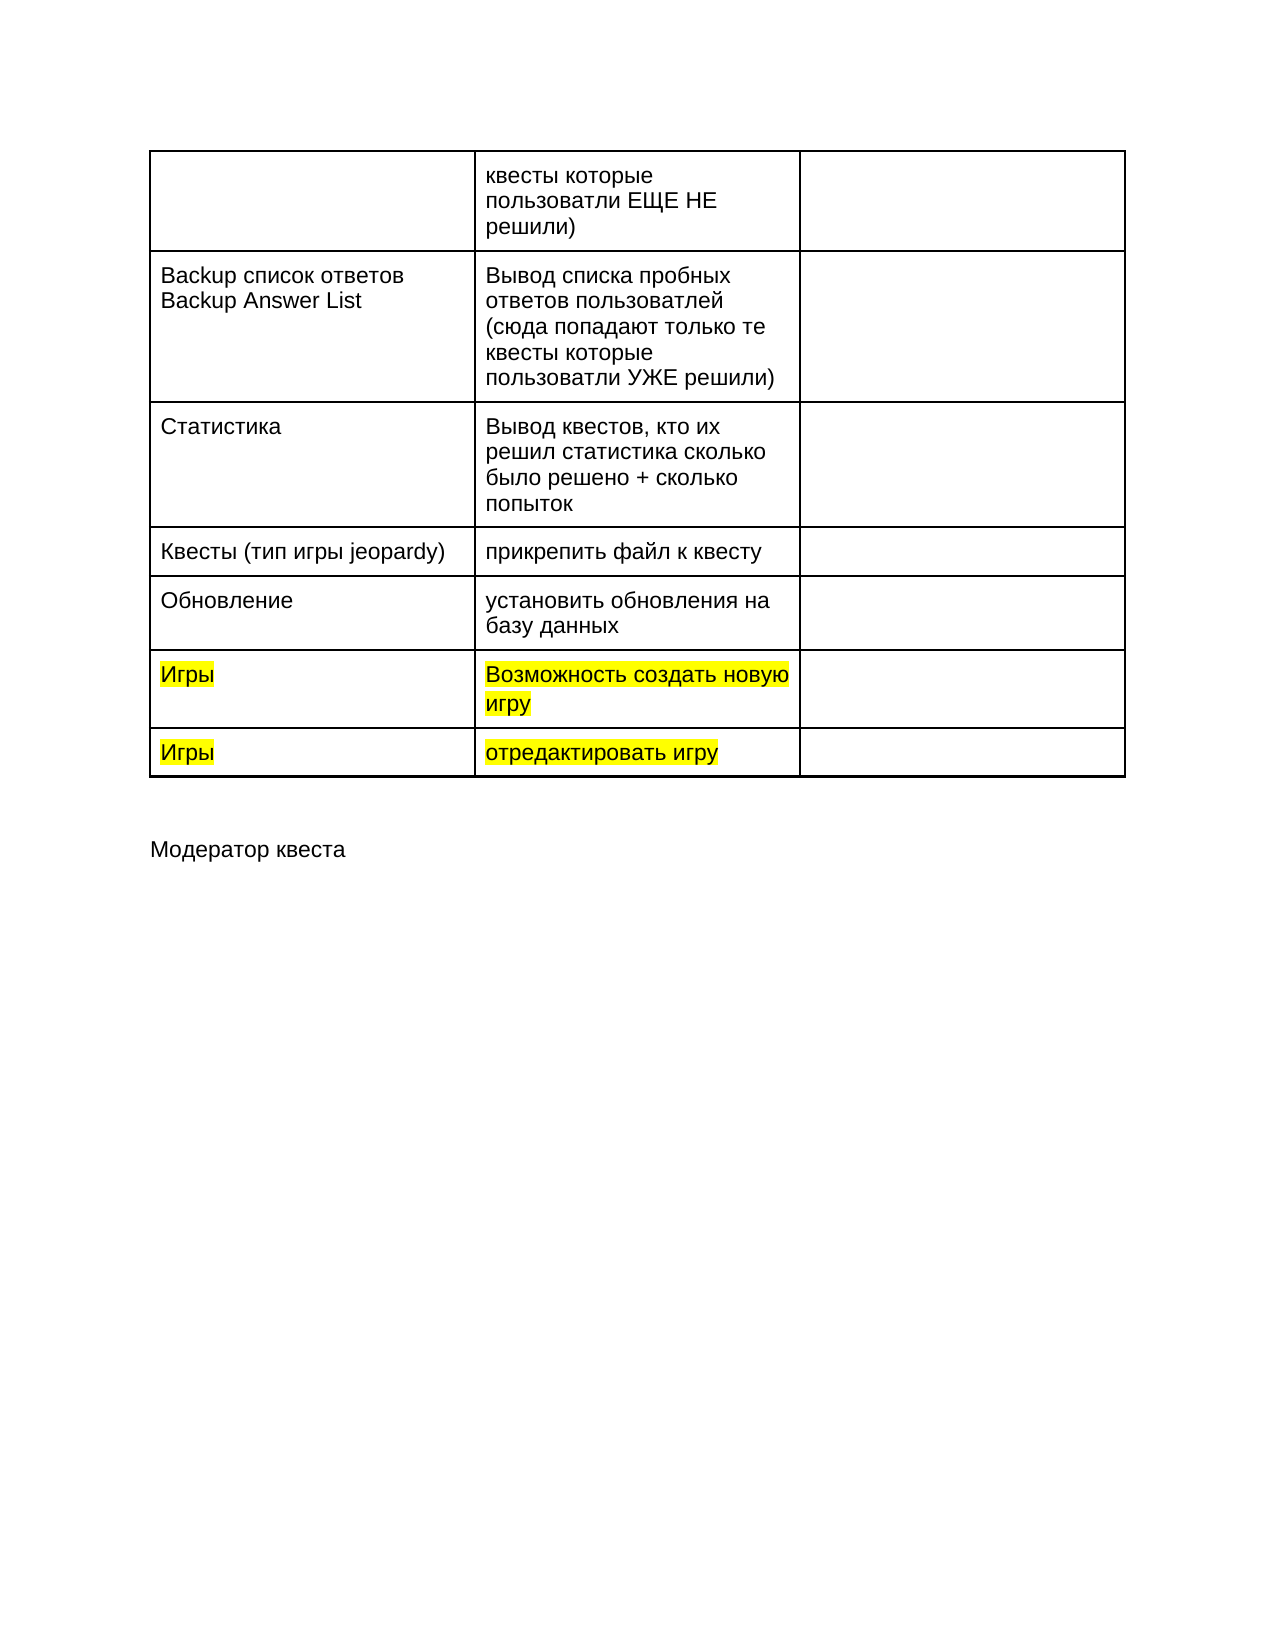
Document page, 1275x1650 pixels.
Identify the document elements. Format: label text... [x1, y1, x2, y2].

table_cell [151, 152, 474, 250]
table_cell Вывод списка пробных ответов пользоватлей (сюда попадают только те квесты которые пользоватли УЖЕ решили) [476, 252, 799, 401]
table_cell Вывод квестов, кто их решил статистика сколько было решено + сколько попыток [476, 403, 799, 526]
text Модератор квеста [150, 836, 1125, 862]
table_cell прикрепить файл к квесту [476, 528, 799, 575]
table_cell [801, 403, 1124, 526]
table_cell Обновление [151, 577, 474, 649]
table_cell Квесты (тип игры jeopardy) [151, 528, 474, 575]
table_cell Статистика [151, 403, 474, 526]
table_cell Игры [151, 651, 474, 727]
table_cell [801, 528, 1124, 575]
table_cell [801, 577, 1124, 649]
table_cell Возможность создать новую игру [476, 651, 799, 727]
table_cell установить обновления на базу данных [476, 577, 799, 649]
table_cell [801, 729, 1124, 775]
table_cell [801, 651, 1124, 727]
table_cell квесты которые пользоватли ЕЩЕ НЕ решили) [476, 152, 799, 250]
table_cell [801, 152, 1124, 250]
table_cell Игры [151, 729, 474, 775]
table_cell [801, 252, 1124, 401]
table_cell отредактировать игру [476, 729, 799, 775]
table_cell Backup список ответов Backup Answer List [151, 252, 474, 401]
